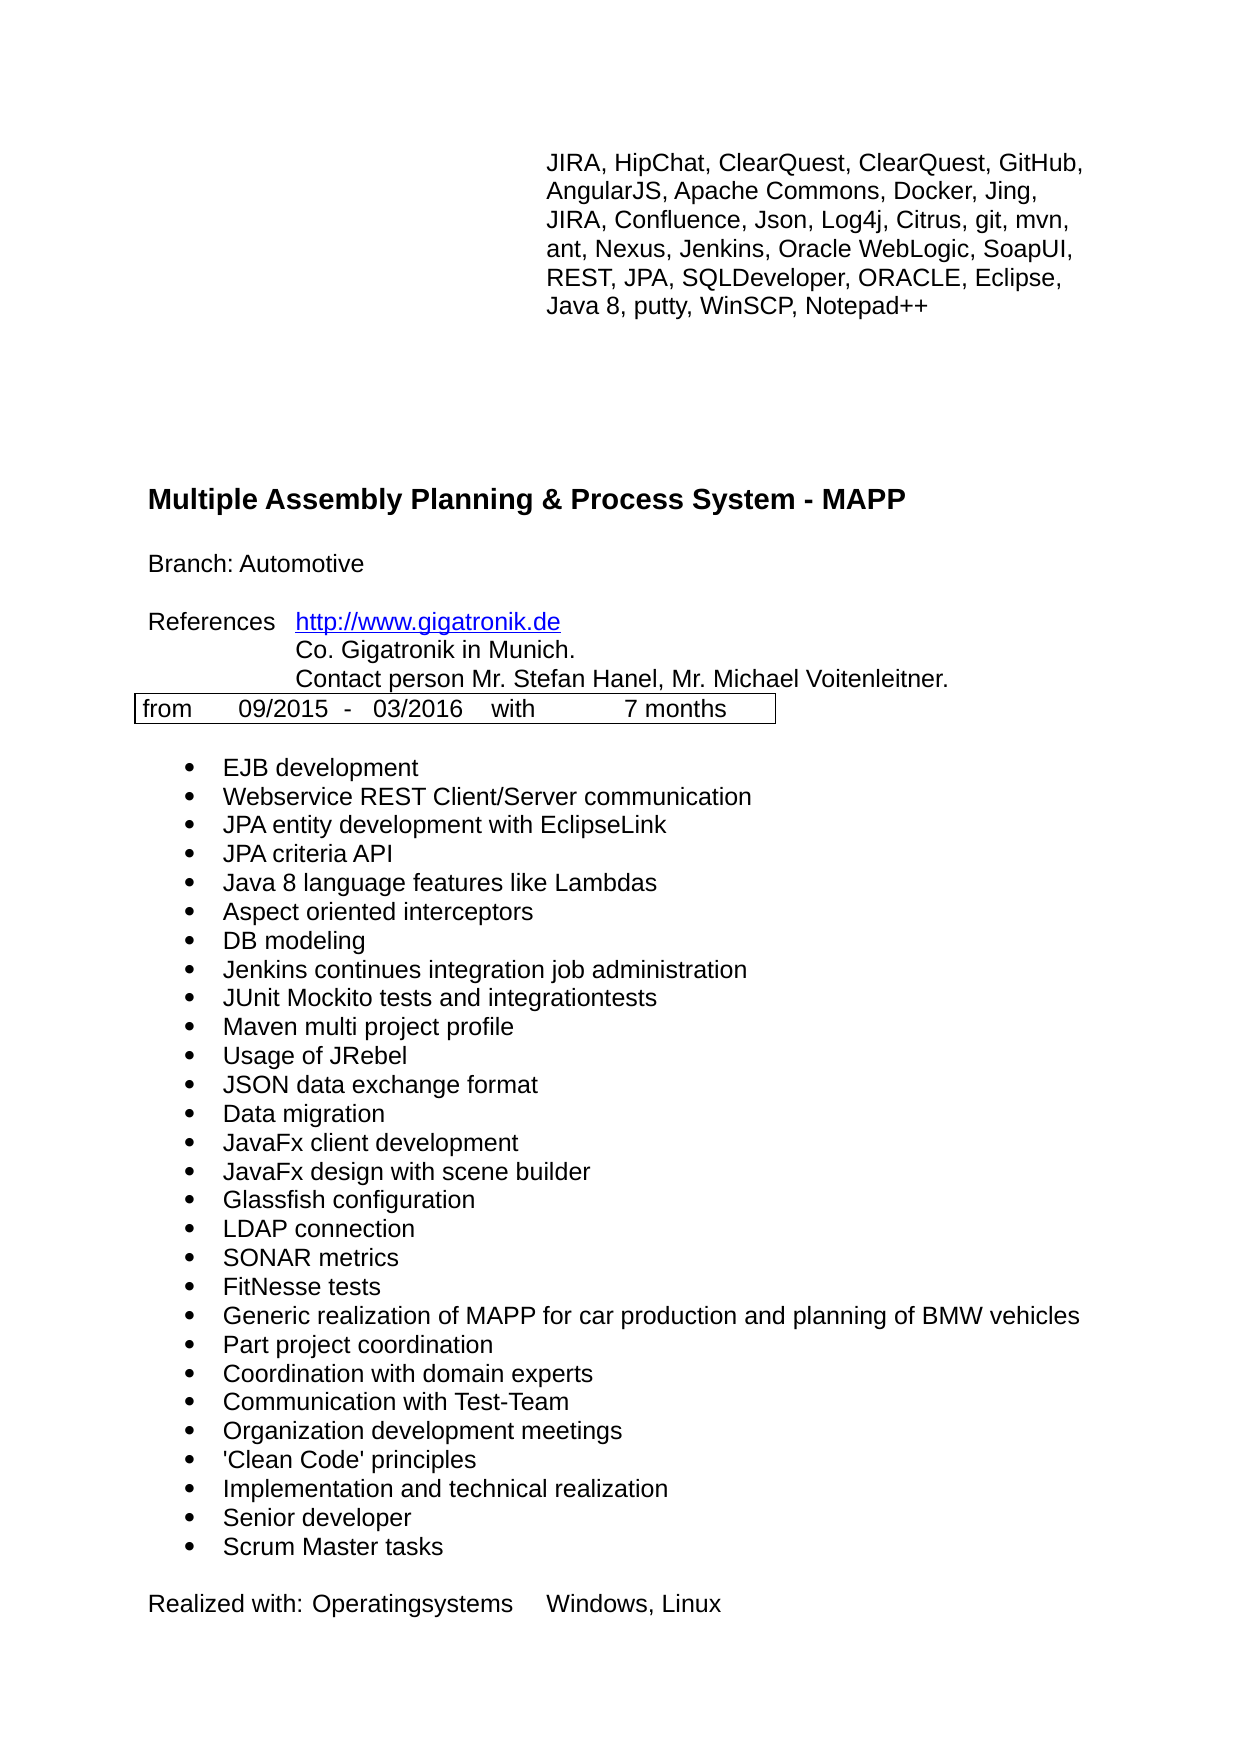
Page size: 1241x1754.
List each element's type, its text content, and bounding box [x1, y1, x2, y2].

table_header Realized with: [145, 1589, 309, 1618]
list Implementation and technical realization [185, 1474, 1104, 1503]
list Glassfish configuration [185, 1185, 1104, 1214]
table_header Operatingsystems [309, 1589, 543, 1618]
list Maven multi project profile [185, 1012, 1104, 1041]
table_header from [136, 694, 231, 723]
table_header Windows, Linux [543, 1589, 1089, 1618]
table_cell [145, 148, 309, 320]
list Senior developer [185, 1503, 1104, 1532]
list Aspect oriented interceptors [185, 897, 1104, 926]
list JPA entity development with EclipseLink [185, 810, 1104, 839]
list Communication with Test-Team [185, 1387, 1104, 1416]
list Jenkins continues integration job administration [185, 954, 1104, 983]
text References http://www.gigatronik.de [148, 607, 1104, 636]
list Usage of JRebel [185, 1041, 1104, 1070]
text Co. Gigatronik in Munich. [221, 636, 1104, 664]
list JSON data exchange format [185, 1070, 1104, 1099]
list JavaFx design with scene builder [185, 1157, 1104, 1185]
subtitle Multiple Assembly Planning & Process System - MAPP [148, 482, 1104, 516]
list JUnit Mockito tests and integrationtests [185, 983, 1104, 1012]
list Part project coordination [185, 1330, 1104, 1358]
list FitNesse tests [185, 1272, 1104, 1301]
table_cell [309, 148, 543, 320]
table_header 03/2016 [366, 694, 484, 723]
table_header 09/2015 [231, 694, 336, 723]
table_header - [336, 694, 366, 723]
table_header with [484, 694, 617, 723]
list LDAP connection [185, 1214, 1104, 1243]
list DB modeling [185, 926, 1104, 954]
list Scrum Master tasks [185, 1532, 1104, 1561]
list Webservice REST Client/Server communication [185, 781, 1104, 810]
list JavaFx client development [185, 1128, 1104, 1157]
text Branch: Automotive [148, 549, 1104, 578]
list EJB development [185, 753, 1104, 781]
list JPA criteria API [185, 839, 1104, 868]
list SONAR metrics [185, 1243, 1104, 1272]
text Contact person Mr. Stefan Hanel, Mr. Michael Voitenleitner. [221, 664, 1104, 693]
table_header 7 months [617, 694, 775, 723]
list Organization development meetings [185, 1416, 1104, 1445]
list 'Clean Code' principles [185, 1445, 1104, 1474]
list Java 8 language features like Lambdas [185, 868, 1104, 897]
list Generic realization of MAPP for car production and planning of BMW vehicles [185, 1301, 1104, 1330]
list Data migration [185, 1099, 1104, 1128]
list Coordination with domain experts [185, 1358, 1104, 1387]
table_cell JIRA, HipChat, ClearQuest, ClearQuest, GitHub, AngularJS, Apache Commons, Docker, Jing, JIRA, Confluence, Json, Log4j, Citrus, git, mvn, ant, Nexus, Jenkins, Oracle WebLogic, SoapUI, REST, JPA, SQLDeveloper, ORACLE, Eclipse, Java 8, putty, WinSCP, Notepad++ [543, 148, 1089, 320]
